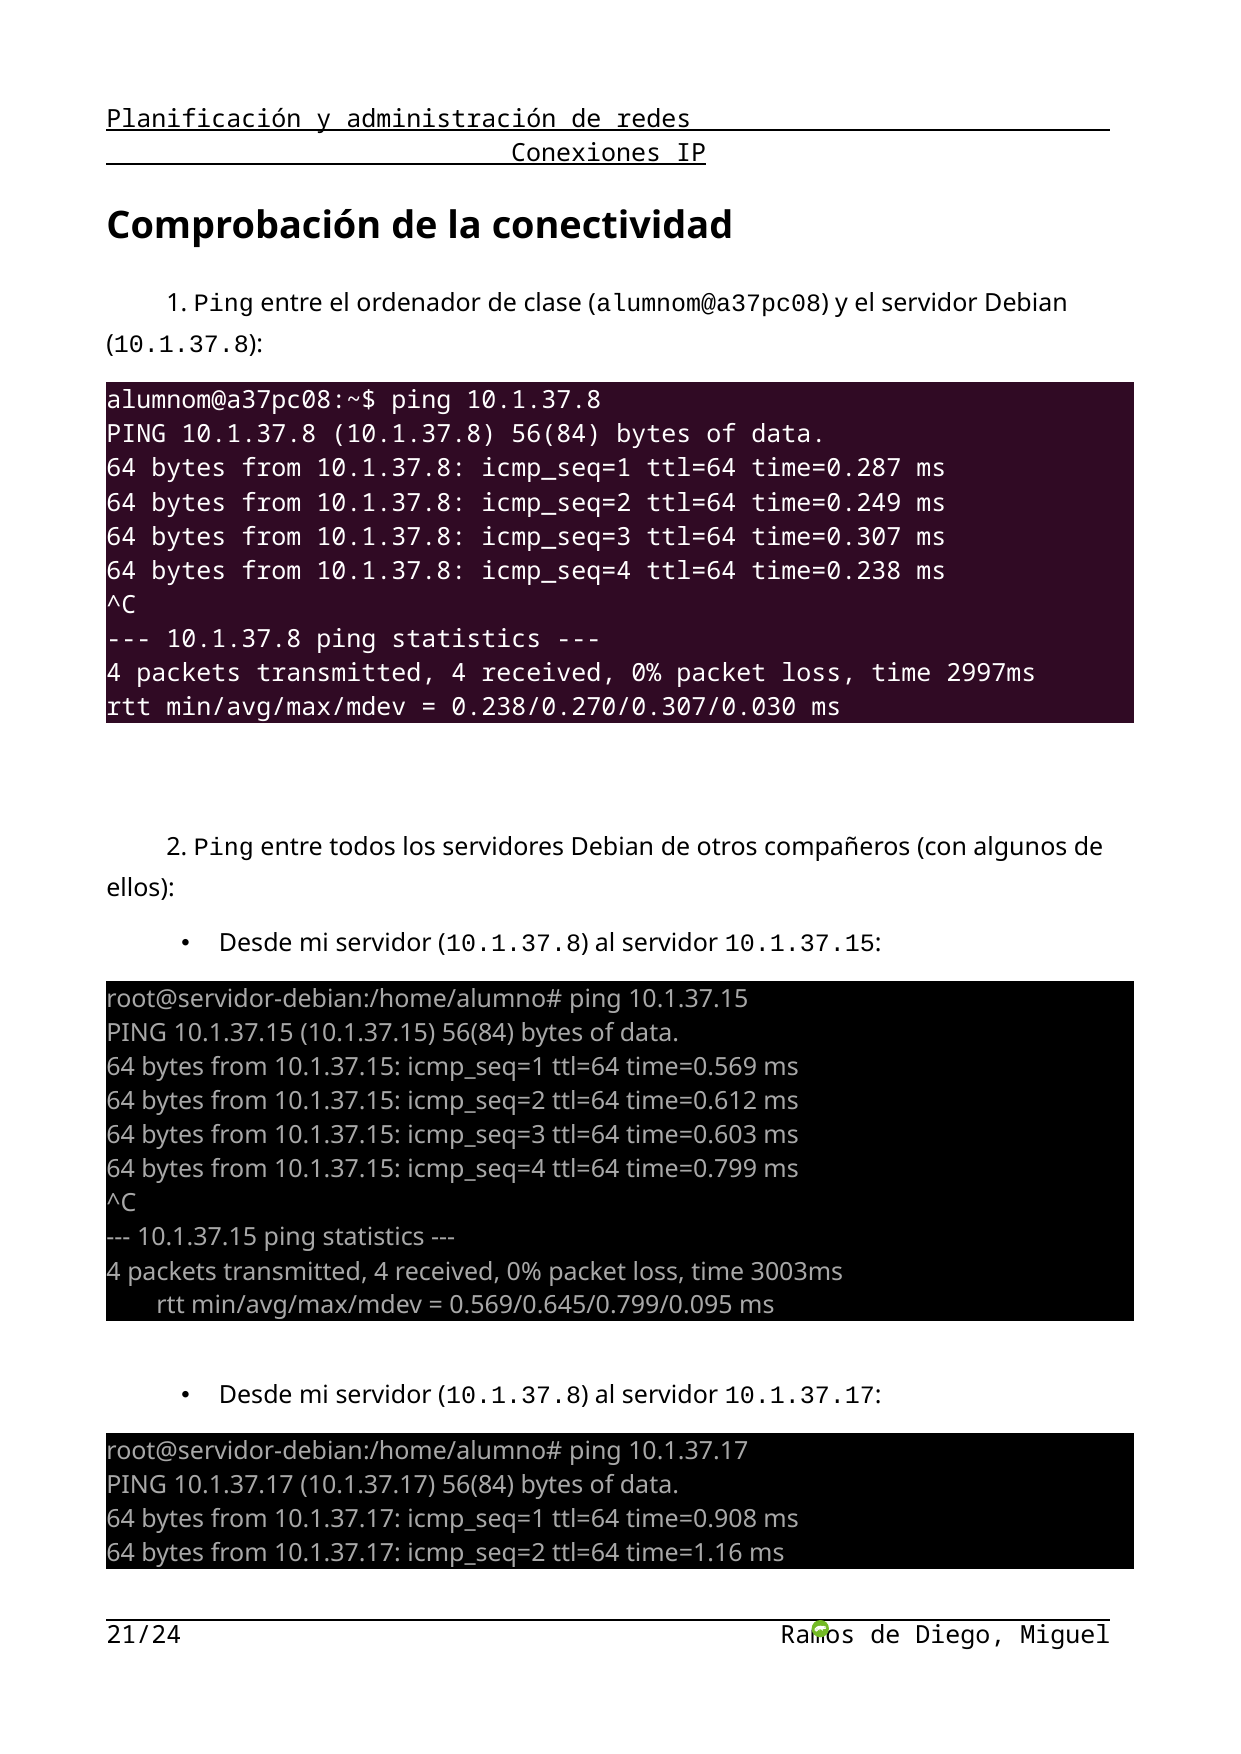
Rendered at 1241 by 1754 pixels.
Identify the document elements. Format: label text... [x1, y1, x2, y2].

text 4 packets transmitted, 4 received, 0% packet loss, time 2997ms [106, 654, 1134, 688]
text 1. Ping entre el ordenador de clase (alumnom@a37pc08) y el servidor Debian (10.1.37.8): [106, 285, 1134, 360]
subtitle Comprobación de la conectividad [106, 198, 1134, 250]
text --- 10.1.37.8 ping statistics --- [106, 620, 1134, 654]
text 64 bytes from 10.1.37.15: icmp_seq=3 ttl=64 time=0.603 ms [106, 1117, 1134, 1151]
text PING 10.1.37.8 (10.1.37.8) 56(84) bytes of data. [106, 416, 1134, 450]
text 2. Ping entre todos los servidores Debian de otros compañeros (con algunos de ellos): [106, 828, 1134, 903]
text alumnom@a37pc08:~$ ping 10.1.37.8 [106, 382, 1134, 416]
text 64 bytes from 10.1.37.8: icmp_seq=1 ttl=64 time=0.287 ms [106, 450, 1134, 484]
text ^C [106, 1185, 1134, 1219]
list Desde mi servidor (10.1.37.8) al servidor 10.1.37.15: [181, 925, 1134, 959]
text ^C [106, 586, 1134, 620]
text 64 bytes from 10.1.37.17: icmp_seq=2 ttl=64 time=1.16 ms [106, 1535, 1134, 1569]
text 4 packets transmitted, 4 received, 0% packet loss, time 3003ms [106, 1253, 1134, 1287]
text 64 bytes from 10.1.37.15: icmp_seq=4 ttl=64 time=0.799 ms [106, 1151, 1134, 1185]
text PING 10.1.37.17 (10.1.37.17) 56(84) bytes of data. [106, 1467, 1134, 1501]
text 64 bytes from 10.1.37.8: icmp_seq=2 ttl=64 time=0.249 ms [106, 484, 1134, 518]
list Desde mi servidor (10.1.37.8) al servidor 10.1.37.17: [181, 1377, 1134, 1411]
text PING 10.1.37.15 (10.1.37.15) 56(84) bytes of data. [106, 1015, 1134, 1049]
text 64 bytes from 10.1.37.8: icmp_seq=3 ttl=64 time=0.307 ms [106, 518, 1134, 552]
text rtt min/avg/max/mdev = 0.238/0.270/0.307/0.030 ms [106, 688, 1134, 723]
text root@servidor-debian:/home/alumno# ping 10.1.37.17 [106, 1433, 1134, 1467]
text 64 bytes from 10.1.37.8: icmp_seq=4 ttl=64 time=0.238 ms [106, 552, 1134, 586]
text --- 10.1.37.15 ping statistics --- [106, 1219, 1134, 1253]
text rtt min/avg/max/mdev = 0.569/0.645/0.799/0.095 ms [106, 1287, 1134, 1321]
text 64 bytes from 10.1.37.17: icmp_seq=1 ttl=64 time=0.908 ms [106, 1501, 1134, 1535]
text 64 bytes from 10.1.37.15: icmp_seq=1 ttl=64 time=0.569 ms [106, 1049, 1134, 1083]
text 64 bytes from 10.1.37.15: icmp_seq=2 ttl=64 time=0.612 ms [106, 1083, 1134, 1117]
text root@servidor-debian:/home/alumno# ping 10.1.37.15 [106, 981, 1134, 1015]
